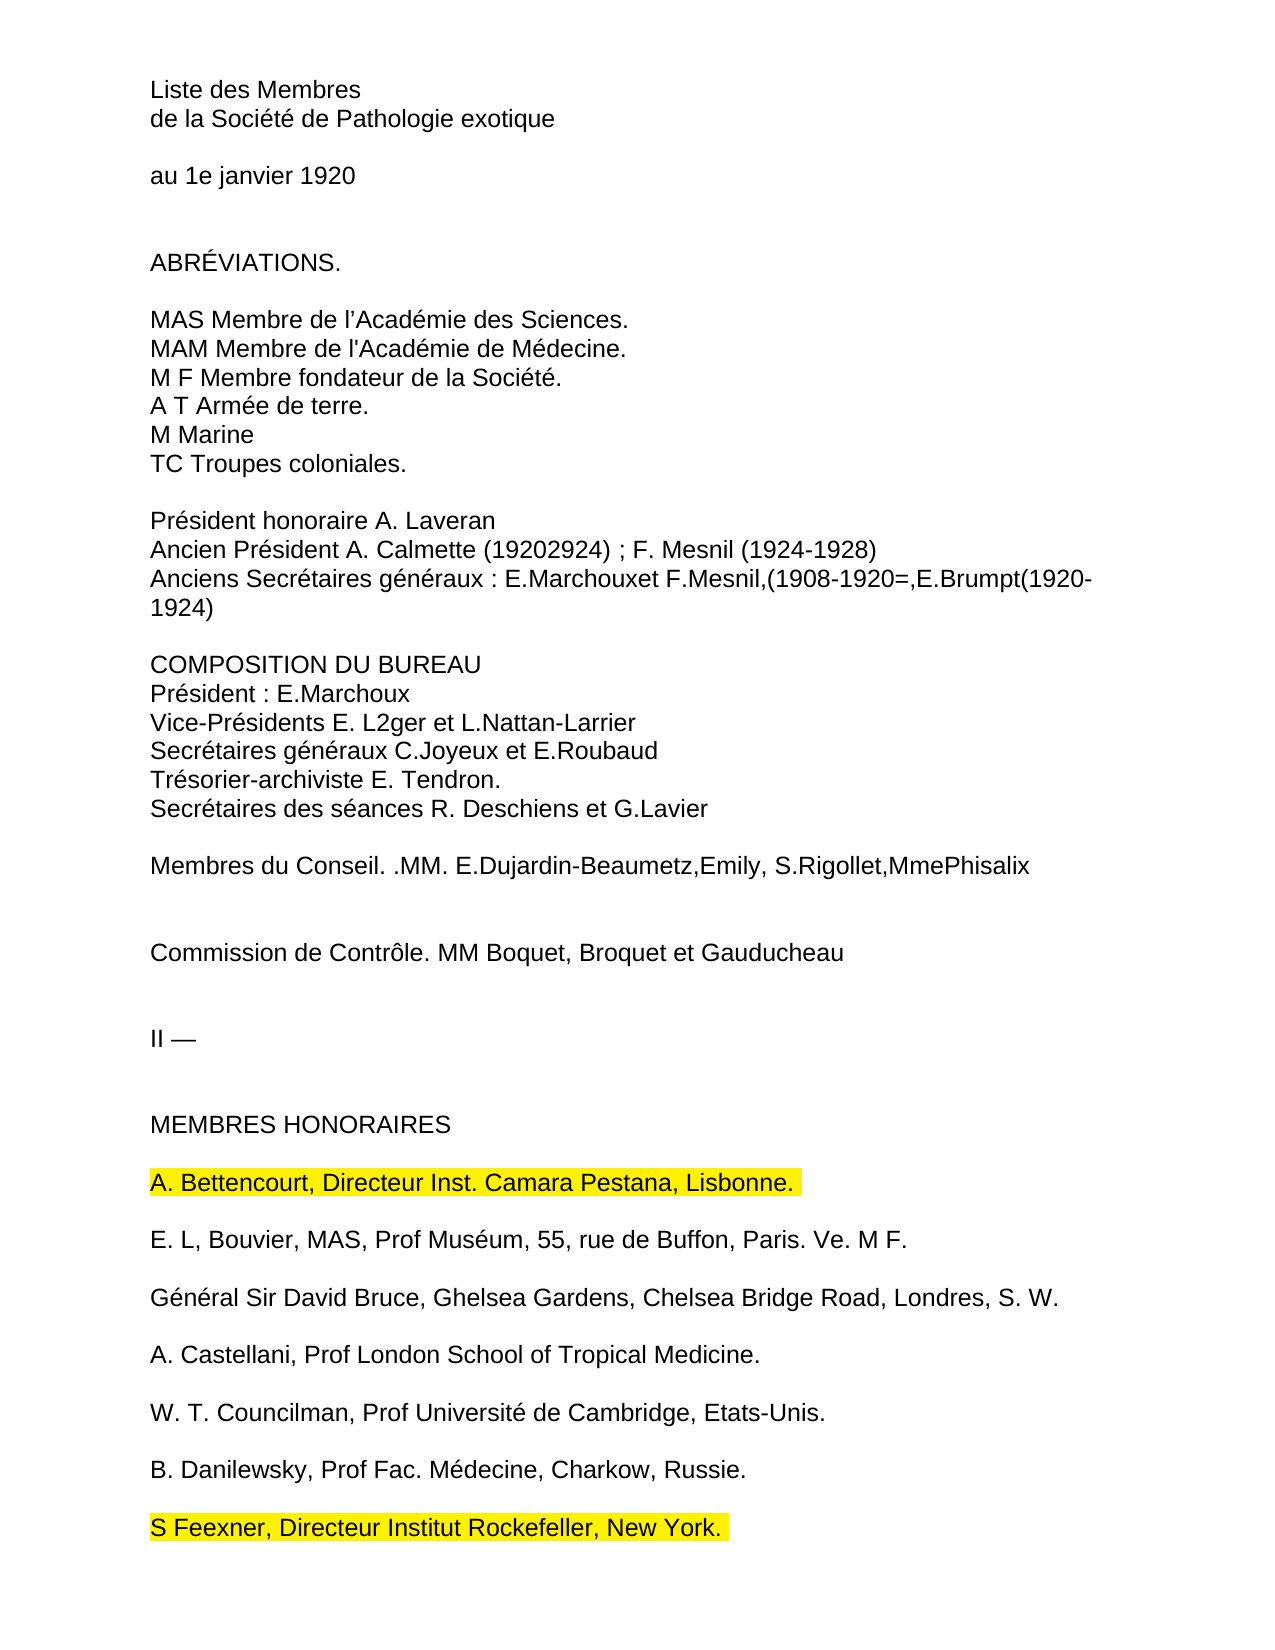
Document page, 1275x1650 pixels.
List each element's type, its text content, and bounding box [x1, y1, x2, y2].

text Vice-Présidents E. L2ger et L.Nattan-Larrier [150, 707, 1125, 736]
text W. T. Councilman, Prof Université de Cambridge, Etats-Unis. [150, 1397, 1125, 1426]
text M F Membre fondateur de la Société. [150, 362, 1125, 391]
text COMPOSITION DU BUREAU [150, 650, 1125, 679]
text Ancien Président A. Calmette (19202924) ; F. Mesnil (1924-1928) [150, 535, 1125, 564]
text E. L, Bouvier, MAS, Prof Muséum, 55, rue de Buffon, Paris. Ve. M F. [150, 1225, 1125, 1254]
text Anciens Secrétaires généraux : E.Marchouxet F.Mesnil,(1908-1920=,E.Brumpt(1920-1924) [150, 564, 1125, 621]
text S Feexner, Directeur Institut Rockefeller, New York. [150, 1512, 1125, 1541]
text Trésorier-archiviste E. Tendron. [150, 765, 1125, 794]
text MAS Membre de l’Académie des Sciences. [150, 305, 1125, 334]
text de la Société de Pathologie exotique [150, 104, 1125, 132]
text Secrétaires généraux C.Joyeux et E.Roubaud [150, 736, 1125, 765]
text MAM Membre de l'Académie de Médecine. [150, 334, 1125, 362]
text Général Sir David Bruce, Ghelsea Gardens, Chelsea Bridge Road, Londres, S. W. [150, 1282, 1125, 1311]
text Président honoraire A. Laveran [150, 506, 1125, 535]
text ABRÉVIATIONS. [150, 247, 1125, 276]
text M Marine [150, 420, 1125, 449]
text II — [150, 1024, 1125, 1052]
text A. Castellani, Prof London School of Tropical Medicine. [150, 1340, 1125, 1369]
text au 1e janvier 1920 [150, 161, 1125, 190]
text Commission de Contrôle. MM Boquet, Broquet et Gauducheau [150, 937, 1125, 966]
text A T Armée de terre. [150, 391, 1125, 420]
text Président : E.Marchoux [150, 679, 1125, 707]
text B. Danilewsky, Prof Fac. Médecine, Charkow, Russie. [150, 1455, 1125, 1484]
text Secrétaires des séances R. Deschiens et G.Lavier [150, 794, 1125, 822]
text Membres du Conseil. .MM. E.Dujardin-Beaumetz,Emily, S.Rigollet,MmePhisalix [150, 851, 1125, 880]
text MEMBRES HONORAIRES [150, 1110, 1125, 1139]
text A. Bettencourt, Directeur Inst. Camara Pestana, Lisbonne. [150, 1167, 1125, 1196]
text Liste des Membres [150, 75, 1125, 104]
text TC Troupes coloniales. [150, 449, 1125, 477]
